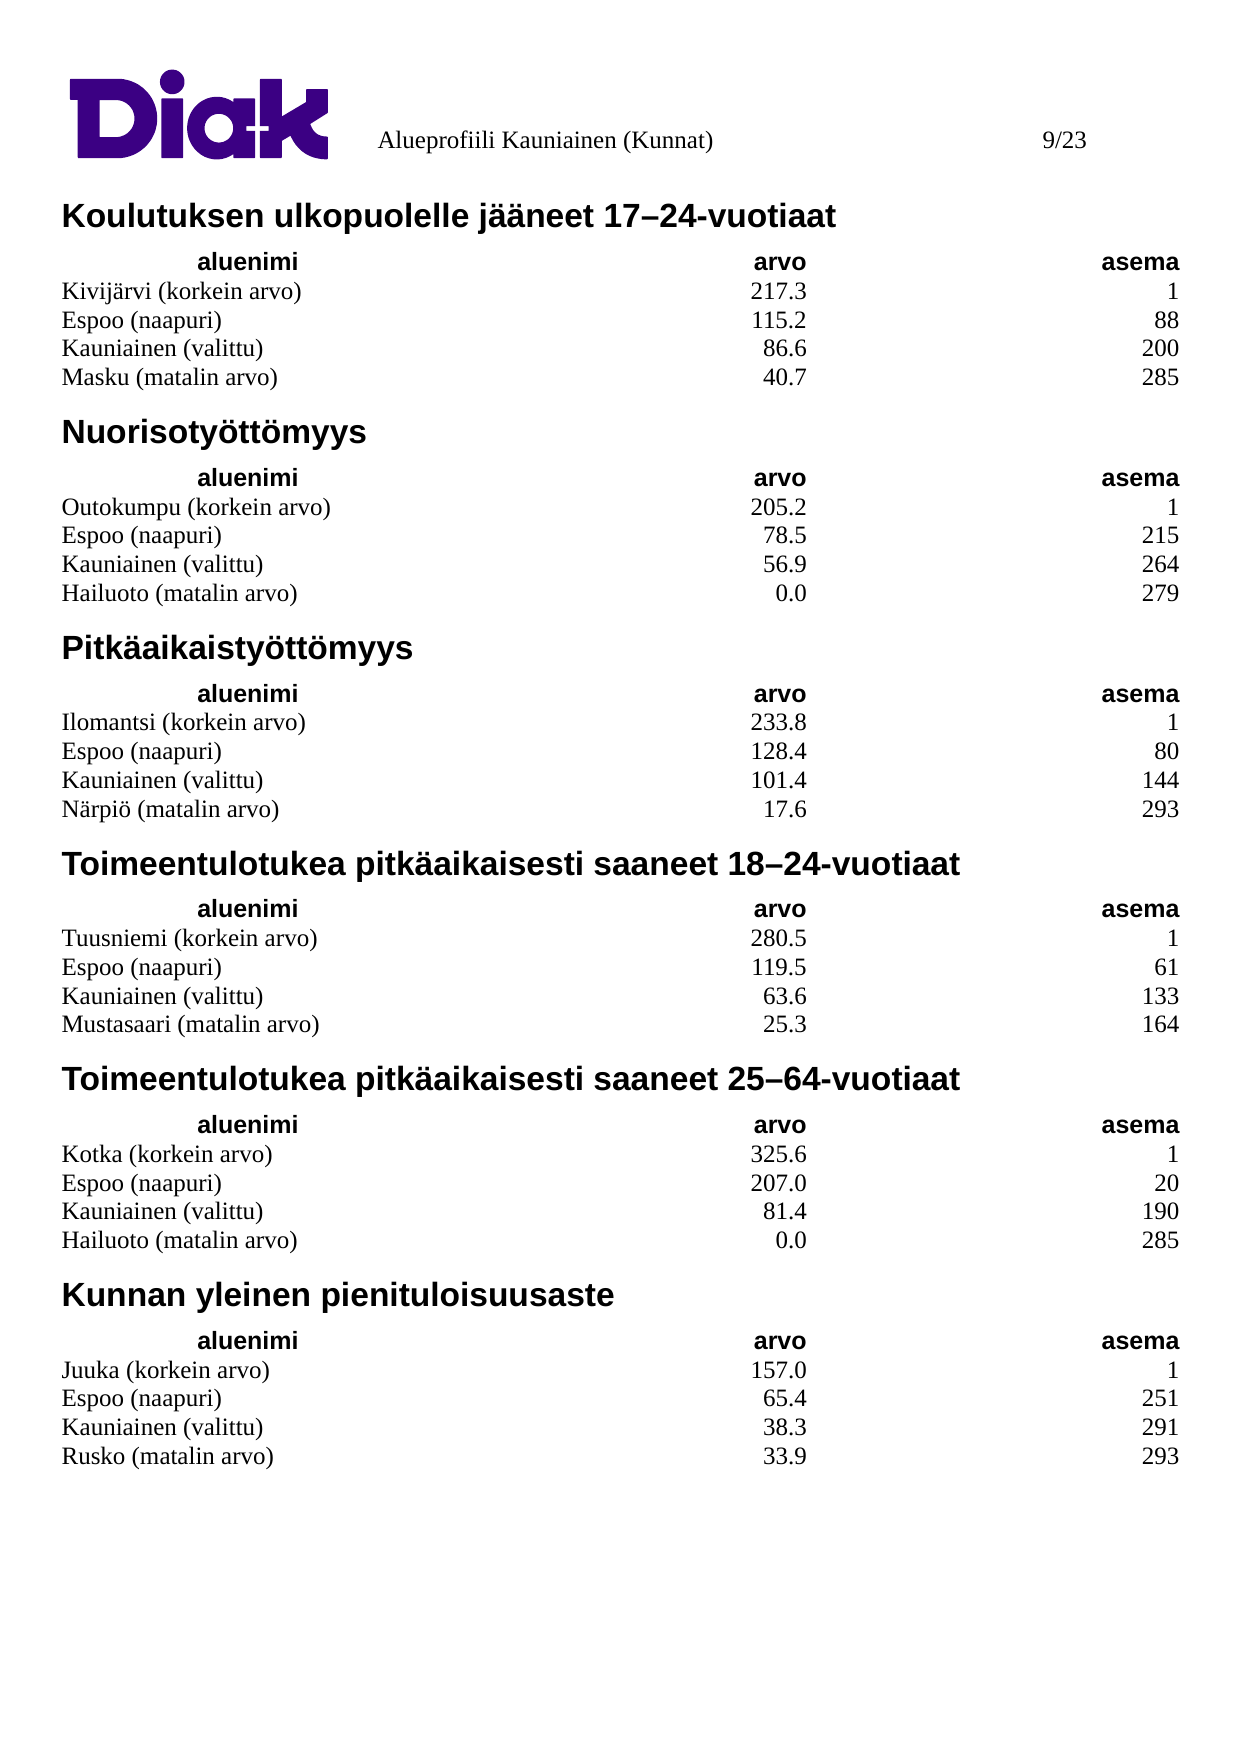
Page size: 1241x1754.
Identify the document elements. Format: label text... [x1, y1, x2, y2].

table_cell 88 [806, 305, 1179, 333]
table_cell 40.7 [434, 362, 806, 391]
table_cell 128.4 [434, 736, 806, 765]
table_cell 38.3 [434, 1412, 806, 1441]
table_header arvo [434, 1110, 806, 1139]
table_cell 101.4 [434, 765, 806, 794]
table_cell 285 [806, 1225, 1179, 1254]
table_cell 280.5 [434, 923, 806, 952]
table_cell 63.6 [434, 981, 806, 1009]
table_header aluenimi [61, 463, 434, 492]
table_cell 56.9 [434, 549, 806, 578]
table_cell 217.3 [434, 276, 806, 305]
table_cell Kauniainen (valittu) [61, 981, 434, 1009]
table_cell 20 [806, 1168, 1179, 1196]
table_cell Juuka (korkein arvo) [61, 1355, 434, 1383]
table_cell 293 [806, 1441, 1179, 1470]
table_cell 251 [806, 1384, 1179, 1412]
table_cell 285 [806, 362, 1179, 391]
table_cell Tuusniemi (korkein arvo) [61, 923, 434, 952]
table_cell 233.8 [434, 708, 806, 736]
table_header asema [806, 1326, 1179, 1355]
table_cell 81.4 [434, 1196, 806, 1225]
table_cell 65.4 [434, 1384, 806, 1412]
subtitle Nuorisotyöttömyys [61, 412, 1179, 451]
table_header arvo [434, 1326, 806, 1355]
table_cell 25.3 [434, 1010, 806, 1038]
table_cell 0.0 [434, 1225, 806, 1254]
subtitle Pitkäaikaistyöttömyys [61, 628, 1179, 666]
table_cell 1 [806, 492, 1179, 521]
subtitle Koulutuksen ulkopuolelle jääneet 17–24-vuotiaat [61, 196, 1179, 235]
table_cell 200 [806, 334, 1179, 362]
table_cell 215 [806, 521, 1179, 549]
table_cell Kotka (korkein arvo) [61, 1139, 434, 1168]
table_header aluenimi [61, 679, 434, 707]
table_cell 78.5 [434, 521, 806, 549]
table_cell Mustasaari (matalin arvo) [61, 1010, 434, 1038]
table_cell Närpiö (matalin arvo) [61, 794, 434, 822]
table_cell Espoo (naapuri) [61, 305, 434, 333]
table_cell 144 [806, 765, 1179, 794]
table_header aluenimi [61, 895, 434, 923]
table_cell 293 [806, 794, 1179, 822]
table_cell 61 [806, 952, 1179, 981]
table_header asema [806, 679, 1179, 707]
table_header asema [806, 247, 1179, 276]
table_cell 115.2 [434, 305, 806, 333]
table_cell Ilomantsi (korkein arvo) [61, 708, 434, 736]
table_header asema [806, 895, 1179, 923]
table_cell Kivijärvi (korkein arvo) [61, 276, 434, 305]
table_cell 133 [806, 981, 1179, 1009]
table_header arvo [434, 679, 806, 707]
table_cell Hailuoto (matalin arvo) [61, 1225, 434, 1254]
table_cell 1 [806, 708, 1179, 736]
table_cell Kauniainen (valittu) [61, 549, 434, 578]
table_cell 1 [806, 923, 1179, 952]
table_header aluenimi [61, 1110, 434, 1139]
table_cell Espoo (naapuri) [61, 1384, 434, 1412]
table_cell 325.6 [434, 1139, 806, 1168]
table_cell Rusko (matalin arvo) [61, 1441, 434, 1470]
table_cell 190 [806, 1196, 1179, 1225]
table_header aluenimi [61, 1326, 434, 1355]
table_cell 157.0 [434, 1355, 806, 1383]
table_cell Hailuoto (matalin arvo) [61, 578, 434, 607]
table_cell Outokumpu (korkein arvo) [61, 492, 434, 521]
table_header asema [806, 463, 1179, 492]
table_cell 279 [806, 578, 1179, 607]
table_cell 164 [806, 1010, 1179, 1038]
table_header asema [806, 1110, 1179, 1139]
table_header arvo [434, 247, 806, 276]
table_cell 1 [806, 1355, 1179, 1383]
table_cell Masku (matalin arvo) [61, 362, 434, 391]
table_cell Espoo (naapuri) [61, 521, 434, 549]
table_header aluenimi [61, 247, 434, 276]
subtitle Toimeentulotukea pitkäaikaisesti saaneet 25–64-vuotiaat [61, 1059, 1179, 1098]
table_cell 291 [806, 1412, 1179, 1441]
table_cell 1 [806, 276, 1179, 305]
table_cell Kauniainen (valittu) [61, 765, 434, 794]
subtitle Toimeentulotukea pitkäaikaisesti saaneet 18–24-vuotiaat [61, 843, 1179, 882]
table_cell 1 [806, 1139, 1179, 1168]
table_cell 119.5 [434, 952, 806, 981]
table_header arvo [434, 895, 806, 923]
table_cell Kauniainen (valittu) [61, 1196, 434, 1225]
table_cell Espoo (naapuri) [61, 1168, 434, 1196]
table_cell 86.6 [434, 334, 806, 362]
table_cell 205.2 [434, 492, 806, 521]
table_cell 264 [806, 549, 1179, 578]
table_cell 207.0 [434, 1168, 806, 1196]
table_cell Kauniainen (valittu) [61, 334, 434, 362]
table_cell 33.9 [434, 1441, 806, 1470]
table_cell Kauniainen (valittu) [61, 1412, 434, 1441]
table_cell 0.0 [434, 578, 806, 607]
subtitle Kunnan yleinen pienituloisuusaste [61, 1275, 1179, 1313]
table_header arvo [434, 463, 806, 492]
table_cell Espoo (naapuri) [61, 736, 434, 765]
table_cell Espoo (naapuri) [61, 952, 434, 981]
table_cell 17.6 [434, 794, 806, 822]
table_cell 80 [806, 736, 1179, 765]
